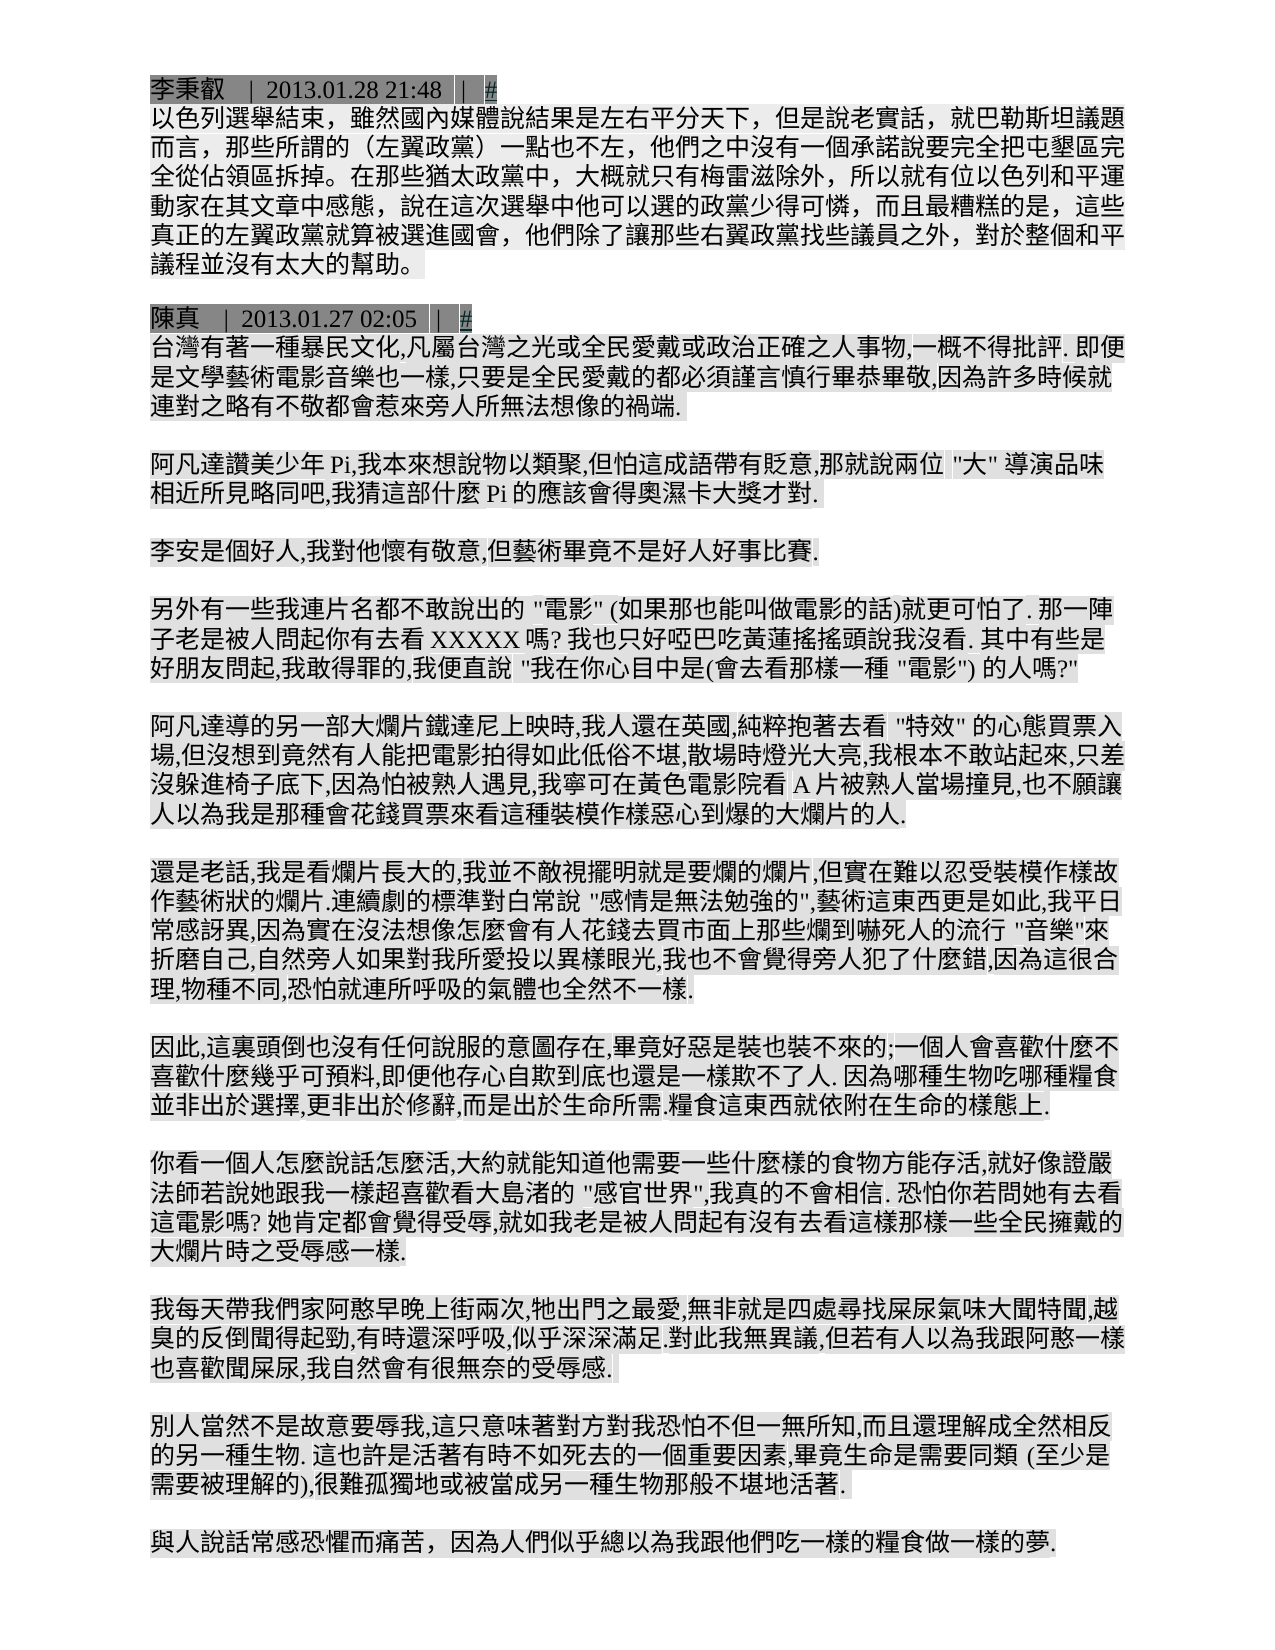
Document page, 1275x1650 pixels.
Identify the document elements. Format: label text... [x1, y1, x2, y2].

text 台灣有著一種暴民文化,凡屬台灣之光或全民愛戴或政治正確之人事物,一概不得批評. 即便是文學藝術電影音樂也一樣,只要是全民愛戴的都必須謹言慎行畢恭畢敬,因為許多時候就連對之略有不敬都會惹來旁人所無法想像的禍端. 阿凡達讚美少年Pi,我本來想說物以類聚,但怕這成語帶有貶意,那就說兩位 "大" 導演品味相近所見略同吧,我猜這部什麼Pi的應該會得奧濕卡大獎才對. 李安是個好人,我對他懷有敬意,但藝術畢竟不是好人好事比賽. 另外有一些我連片名都不敢說出的 "電影" (如果那也能叫做電影的話)就更可怕了. 那一陣子老是被人問起你有去看XXXXX嗎? 我也只好啞巴吃黃蓮搖搖頭說我沒看. 其中有些是好朋友問起,我敢得罪的,我便直說 "我在你心目中是(會去看那樣一種 "電影") 的人嗎?" 阿凡達導的另一部大爛片鐵達尼上映時,我人還在英國,純粹抱著去看 "特效" 的心態買票入場,但沒想到竟然有人能把電影拍得如此低俗不堪,散場時燈光大亮,我根本不敢站起來,只差沒躲進椅子底下,因為怕被熟人遇見,我寧可在黃色電影院看A片被熟人當場撞見,也不願讓人以為我是那種會花錢買票來看這種裝模作樣惡心到爆的大爛片的人. 還是老話,我是看爛片長大的,我並不敵視擺明就是要爛的爛片,但實在難以忍受裝模作樣故作藝術狀的爛片.連續劇的標準對白常說 "感情是無法勉強的",藝術這東西更是如此,我平日常感訝異,因為實在沒法想像怎麼會有人花錢去買市面上那些爛到嚇死人的流行 "音樂"來折磨自己,自然旁人如果對我所愛投以異樣眼光,我也不會覺得旁人犯了什麼錯,因為這很合理,物種不同,恐怕就連所呼吸的氣體也全然不一樣. 因此,這裏頭倒也沒有任何說服的意圖存在,畢竟好惡是裝也裝不來的;一個人會喜歡什麼不喜歡什麼幾乎可預料,即便他存心自欺到底也還是一樣欺不了人. 因為哪種生物吃哪種糧食並非出於選擇,更非出於修辭,而是出於生命所需.糧食這東西就依附在生命的樣態上. 你看一個人怎麼說話怎麼活,大約就能知道他需要一些什麼樣的食物方能存活,就好像證嚴法師若說她跟我一樣超喜歡看大島渚的 "感官世界",我真的不會相信. 恐怕你若問她有去看這電影嗎? 她肯定都會覺得受辱,就如我老是被人問起有沒有去看這樣那樣一些全民擁戴的大爛片時之受辱感一樣. 我每天帶我們家阿憨早晚上街兩次,牠出門之最愛,無非就是四處尋找屎尿氣味大聞特聞,越臭的反倒聞得起勁,有時還深呼吸,似乎深深滿足.對此我無異議,但若有人以為我跟阿憨一樣也喜歡聞屎尿,我自然會有很無奈的受辱感. 別人當然不是故意要辱我,這只意味著對方對我恐怕不但一無所知,而且還理解成全然相反的另一種生物. 這也許是活著有時不如死去的一個重要因素,畢竟生命是需要同類 (至少是需要被理解的),很難孤獨地或被當成另一種生物那般不堪地活著. 與人說話常感恐懼而痛苦，因為人們似乎總以為我跟他們吃一樣的糧食做一樣的夢. [150, 333, 1125, 1558]
text 以色列選舉結束，雖然國內媒體說結果是左右平分天下，但是說老實話，就巴勒斯坦議題而言，那些所謂的（左翼政黨）一點也不左，他們之中沒有一個承諾說要完全把屯墾區完全從佔領區拆掉。在那些猶太政黨中，大概就只有梅雷滋除外，所以就有位以色列和平運動家在其文章中感態，說在這次選舉中他可以選的政黨少得可憐，而且最糟糕的是，這些真正的左翼政黨就算被選進國會，他們除了讓那些右翼政黨找些議員之外，對於整個和平議程並沒有太大的幫助。 [150, 104, 1125, 279]
text 陳真 | 2013.01.27 02:05 | # [150, 304, 1125, 333]
text 李秉叡 | 2013.01.28 21:48 | # [150, 75, 1125, 104]
